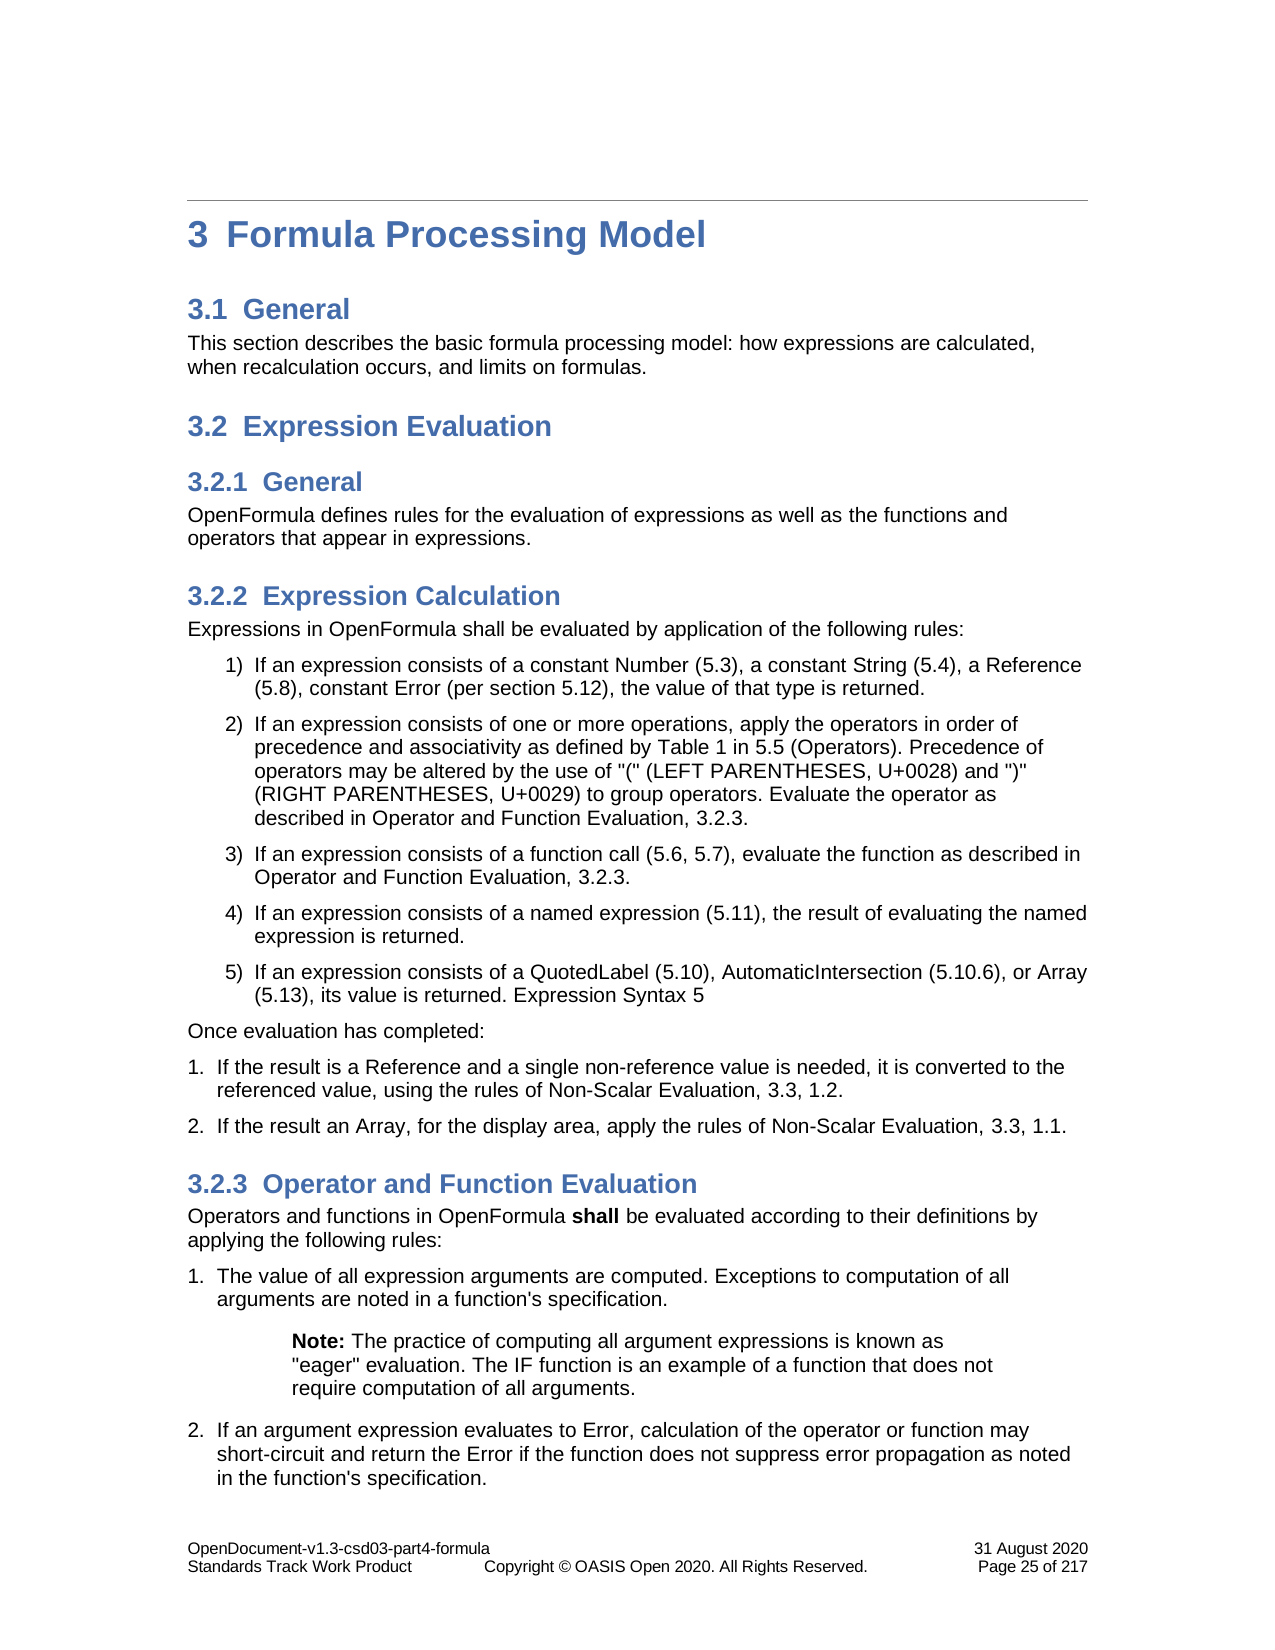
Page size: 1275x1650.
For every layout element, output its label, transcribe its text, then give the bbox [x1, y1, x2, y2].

list If an expression consists of a QuotedLabel (5.10), AutomaticIntersection (5.10.6), or Array (5.13), its value is returned. Expression Syntax 5 [225, 960, 1088, 1007]
subtitle General [187, 293, 1088, 326]
list If an expression consists of a named expression (5.11), the result of evaluating the named expression is returned. [225, 901, 1088, 948]
subtitle Formula Processing Model [187, 201, 1088, 256]
text Expressions in OpenFormula shall be evaluated by application of the following rules: [187, 617, 1088, 641]
list Note: The practice of computing all argument expressions is known as "eager" evaluation. The IF function is an example of a function that does not require computation of all arguments. [262, 1330, 1013, 1400]
subtitle Operator and Function Evaluation [187, 1169, 1088, 1199]
subtitle Expression Calculation [187, 581, 1088, 611]
text OpenFormula defines rules for the evaluation of expressions as well as the functions and operators that appear in expressions. [187, 503, 1088, 550]
text This section describes the basic formula processing model: how expressions are calculated, when recalculation occurs, and limits on formulas. [187, 332, 1088, 379]
list If the result an Array, for the display area, apply the rules of Non-Scalar Evaluation, 3.3, 1.1. [187, 1114, 1088, 1138]
list If an expression consists of a function call (5.6, 5.7), evaluate the function as described in Operator and Function Evaluation, 3.2.3. [225, 842, 1088, 889]
subtitle General [187, 467, 1088, 497]
text Once evaluation has completed: [187, 1019, 1088, 1043]
list If an argument expression evaluates to Error, calculation of the operator or function may short-circuit and return the Error if the function does not suppress error propagation as noted in the function's specification. [187, 1419, 1088, 1489]
list The value of all expression arguments are computed. Exceptions to computation of all arguments are noted in a function's specification. [187, 1264, 1088, 1311]
text Operators and functions in OpenFormula shall be evaluated according to their definitions by applying the following rules: [187, 1205, 1088, 1252]
list If an expression consists of a constant Number (5.3), a constant String (5.4), a Reference (5.8), constant Error (per section 5.12), the value of that type is returned. [225, 653, 1088, 700]
list If an expression consists of one or more operations, apply the operators in order of precedence and associativity as defined by Table 1 in 5.5 (Operators). Precedence of operators may be altered by the use of "(" (LEFT PARENTHESES, U+0028) and ")" (RIGHT PARENTHESES, U+0029) to group operators. Evaluate the operator as described in Operator and Function Evaluation, 3.2.3. [225, 712, 1088, 830]
list If the result is a Reference and a single non-reference value is needed, it is converted to the referenced value, using the rules of Non-Scalar Evaluation, 3.3, 1.2. [187, 1055, 1088, 1102]
subtitle Expression Evaluation [187, 410, 1088, 442]
